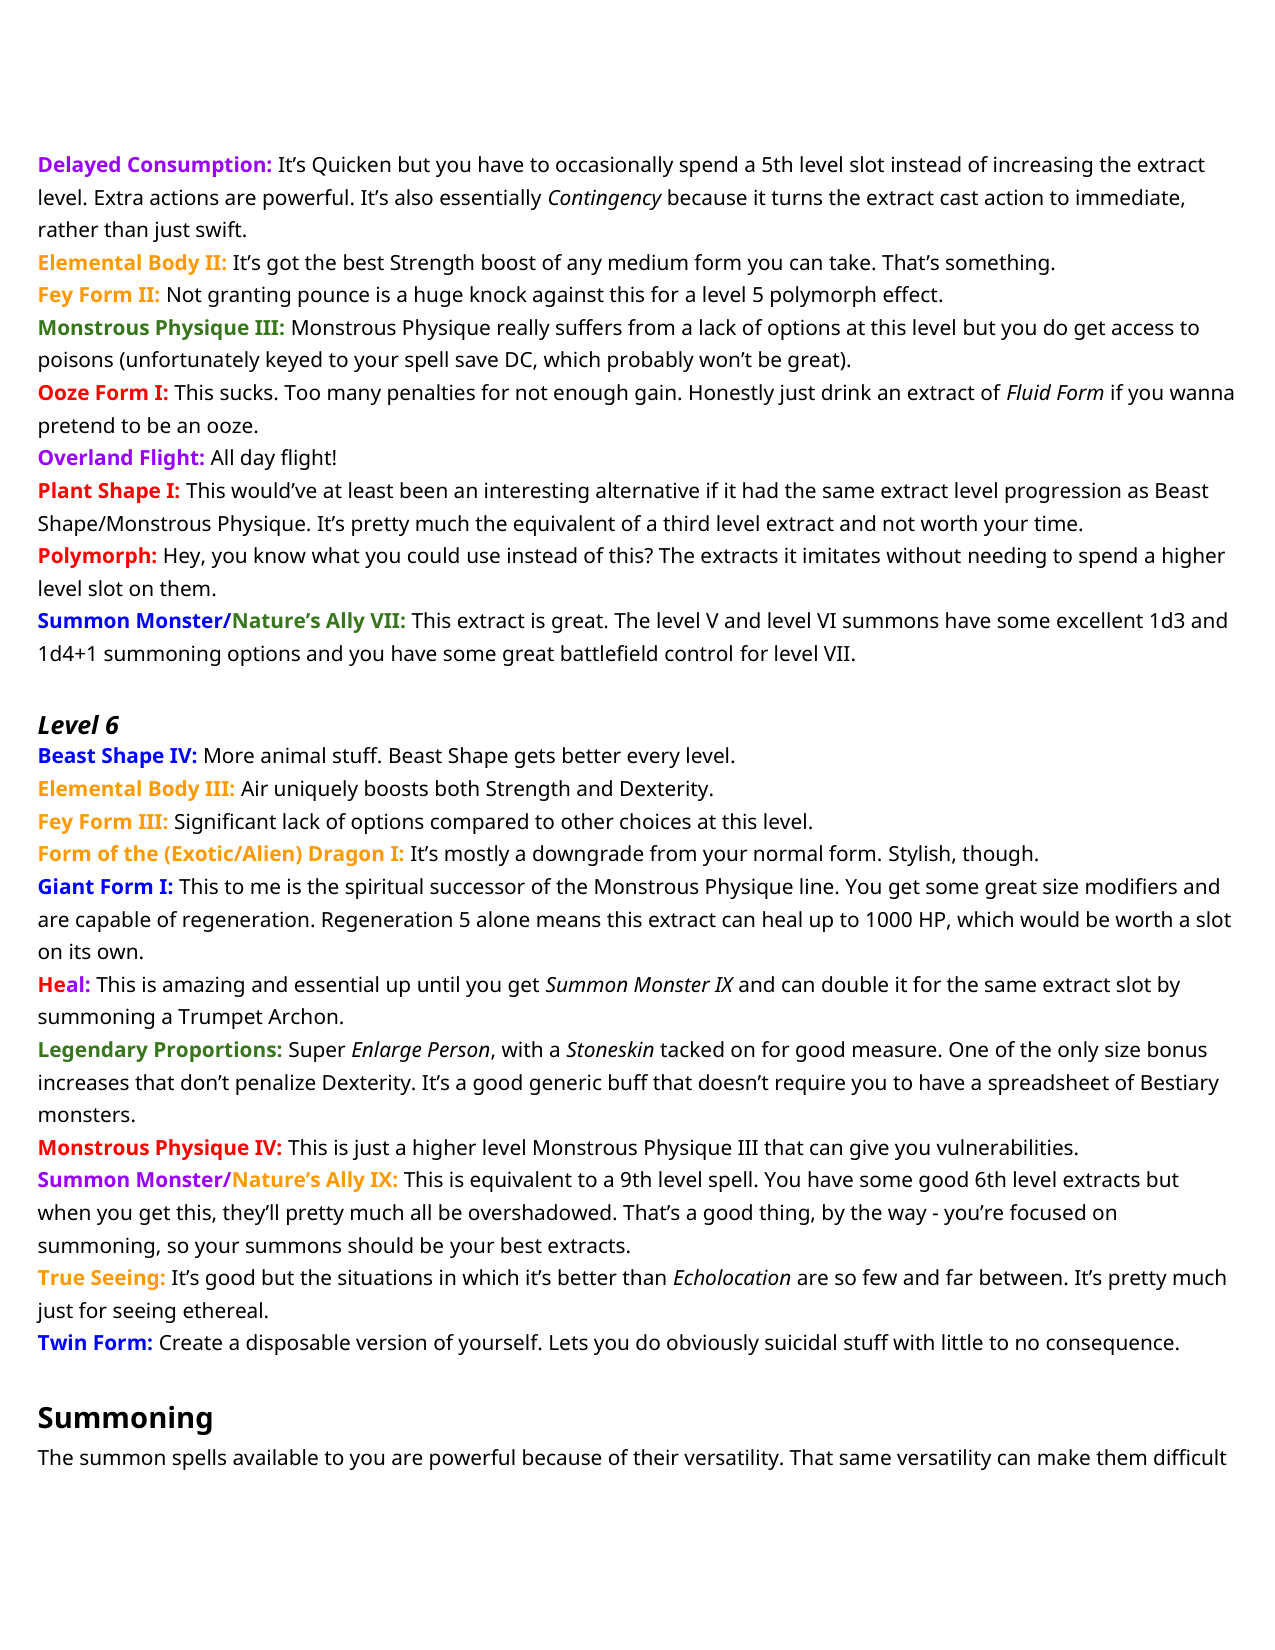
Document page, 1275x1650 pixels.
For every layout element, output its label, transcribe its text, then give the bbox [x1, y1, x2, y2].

text Legendary Proportions: Super Enlarge Person, with a Stoneskin tacked on for good measure. One of the only size bonus increases that don’t penalize Dexterity. It’s a good generic buff that doesn’t require you to have a spreadsheet of Bestiary monsters. [37, 1035, 1237, 1129]
text Fey Form II: Not granting pounce is a huge knock against this for a level 5 polymorph effect. [37, 280, 1237, 309]
text Twin Form: Create a disposable version of yourself. Lets you do obviously suicidal stuff with little to no consequence. [37, 1328, 1237, 1357]
text Monstrous Physique IV: This is just a higher level Monstrous Physique III that can give you vulnerabilities. [37, 1133, 1237, 1161]
text The summon spells available to you are powerful because of their versatility. That same versatility can make them difficult [37, 1443, 1237, 1471]
text Heal: This is amazing and essential up until you get Summon Monster IX and can double it for the same extract slot by summoning a Trumpet Archon. [37, 970, 1237, 1031]
subtitle Level 6 [37, 708, 1237, 742]
text Beast Shape IV: More animal stuff. Beast Shape gets better every level. [37, 742, 1237, 770]
text Elemental Body II: It’s got the best Strength boost of any medium form you can take. That’s something. [37, 248, 1237, 276]
text Fey Form III: Significant lack of options compared to other choices at this level. [37, 807, 1237, 835]
text Monstrous Physique III: Monstrous Physique really suffers from a lack of options at this level but you do get access to poisons (unfortunately keyed to your spell save DC, which probably won’t be great). [37, 313, 1237, 374]
text Polymorph: Hey, you know what you could use instead of this? The extracts it imitates without needing to spend a higher level slot on them. [37, 541, 1237, 602]
text Summon Monster/Nature’s Ally IX: This is equivalent to a 9th level spell. You have some good 6th level extracts but when you get this, they’ll pretty much all be overshadowed. That’s a good thing, by the way - you’re focused on summoning, so your summons should be your best extracts. [37, 1166, 1237, 1259]
text Plant Shape I: This would’ve at least been an interesting alternative if it had the same extract level progression as Beast Shape/Monstrous Physique. It’s pretty much the equivalent of a third level extract and not worth your time. [37, 476, 1237, 537]
title Summoning [37, 1397, 1237, 1437]
text Overland Flight: All day flight! [37, 443, 1237, 472]
text Elemental Body III: Air uniquely boosts both Strength and Dexterity. [37, 774, 1237, 803]
text Summon Monster/Nature’s Ally VII: This extract is great. The level V and level VI summons have some excellent 1d3 and 1d4+1 summoning options and you have some great battlefield control for level VII. [37, 606, 1237, 667]
text Delayed Consumption: It’s Quicken but you have to occasionally spend a 5th level slot instead of increasing the extract level. Extra actions are powerful. It’s also essentially Contingency because it turns the extract cast action to immediate, rather than just swift. [37, 150, 1237, 244]
text True Seeing: It’s good but the situations in which it’s better than Echolocation are so few and far between. It’s pretty much just for seeing ethereal. [37, 1263, 1237, 1324]
text Ooze Form I: This sucks. Too many penalties for not enough gain. Honestly just drink an extract of Fluid Form if you wanna pretend to be an ooze. [37, 378, 1237, 439]
text Giant Form I: This to me is the spiritual successor of the Monstrous Physique line. You get some great size modifiers and are capable of regeneration. Regeneration 5 alone means this extract can heal up to 1000 HP, which would be worth a slot on its own. [37, 872, 1237, 966]
text Form of the (Exotic/Alien) Dragon I: It’s mostly a downgrade from your normal form. Stylish, though. [37, 839, 1237, 868]
